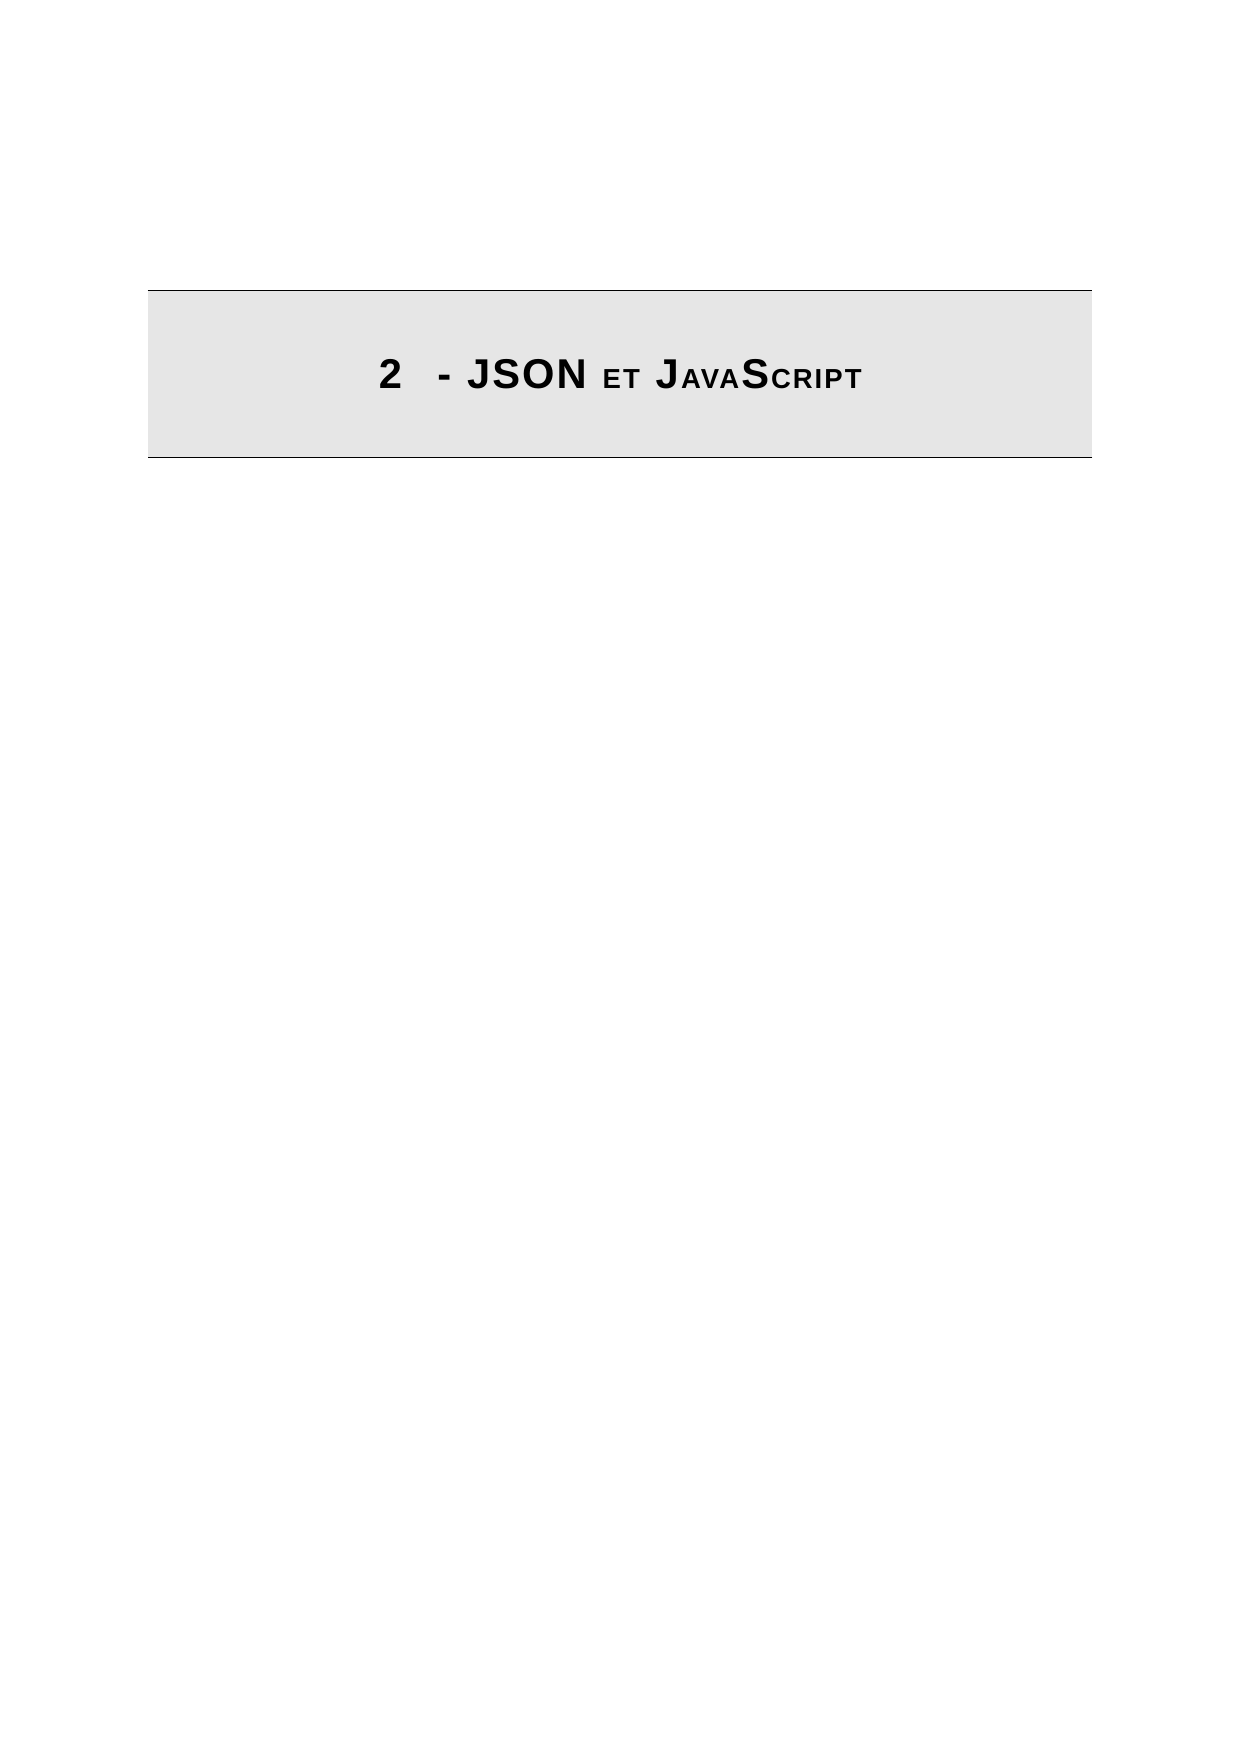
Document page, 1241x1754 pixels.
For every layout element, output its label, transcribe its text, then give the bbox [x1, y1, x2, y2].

subtitle - JSON et JavaScript [148, 291, 1092, 457]
